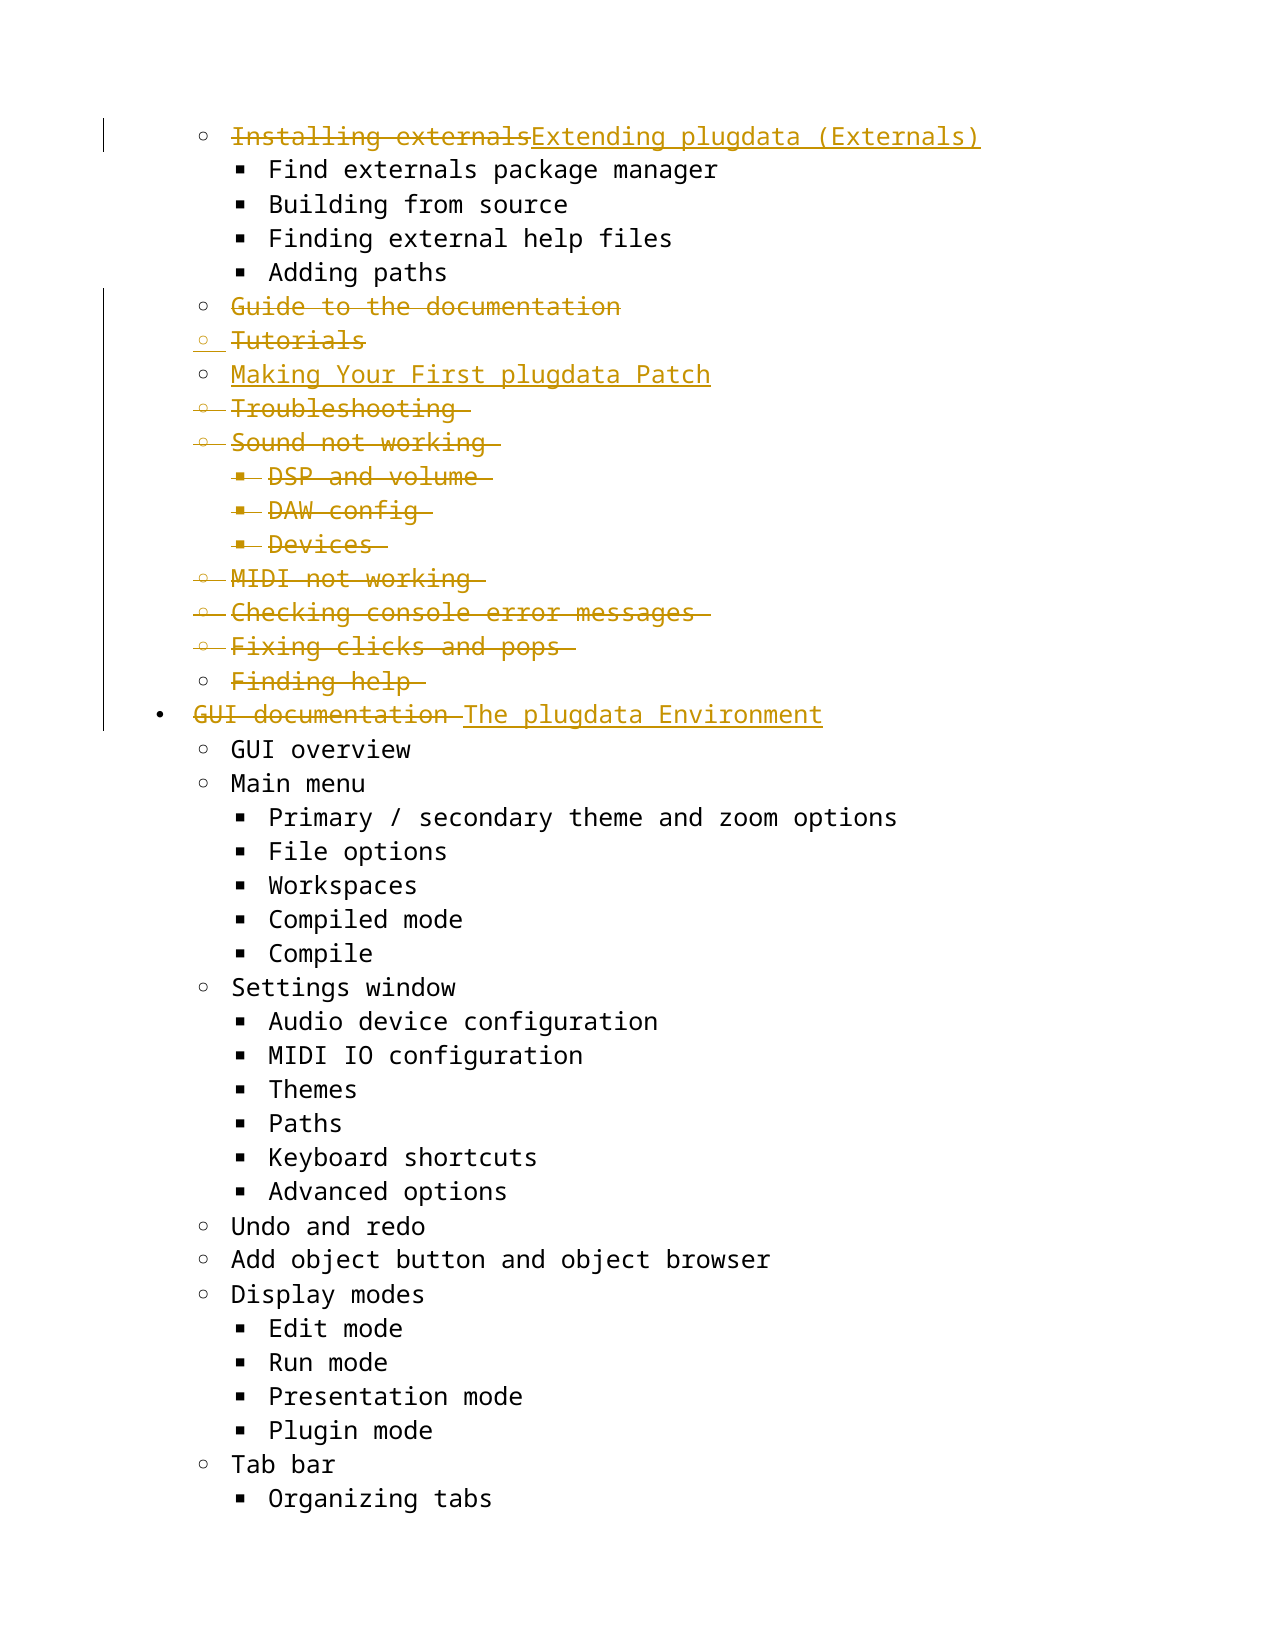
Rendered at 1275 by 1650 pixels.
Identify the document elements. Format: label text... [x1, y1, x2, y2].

list Adding paths [231, 254, 1157, 288]
list Extending plugdata (Externals) [193, 118, 1157, 152]
list Making Your First plugdata Patch [193, 357, 1157, 391]
list Presentation mode [231, 1378, 1157, 1412]
list Undo and redo [193, 1208, 1157, 1242]
list Tab bar [193, 1447, 1157, 1481]
list Keyboard shortcuts [231, 1140, 1157, 1174]
list Edit mode [231, 1310, 1157, 1344]
list Themes [231, 1072, 1157, 1106]
list Paths [231, 1106, 1157, 1140]
list Find externals package manager [231, 152, 1157, 186]
list Compiled mode [231, 902, 1157, 936]
list Plugin mode [231, 1412, 1157, 1447]
list Audio device configuration [231, 1004, 1157, 1038]
list Settings window [193, 970, 1157, 1004]
list Primary / secondary theme and zoom options [231, 799, 1157, 833]
list Main menu [193, 765, 1157, 799]
list Compile [231, 936, 1157, 970]
list Run mode [231, 1344, 1157, 1378]
list MIDI IO configuration [231, 1038, 1157, 1072]
list Advanced options [231, 1174, 1157, 1208]
list Finding external help files [231, 220, 1157, 254]
list Workspaces [231, 867, 1157, 902]
list Organizing tabs [231, 1481, 1157, 1515]
list Add object button and object browser [193, 1242, 1157, 1276]
list GUI overview [193, 731, 1157, 765]
list File options [231, 833, 1157, 867]
list Building from source [231, 186, 1157, 220]
list The plugdata Environment [156, 697, 1157, 731]
list Display modes [193, 1276, 1157, 1310]
